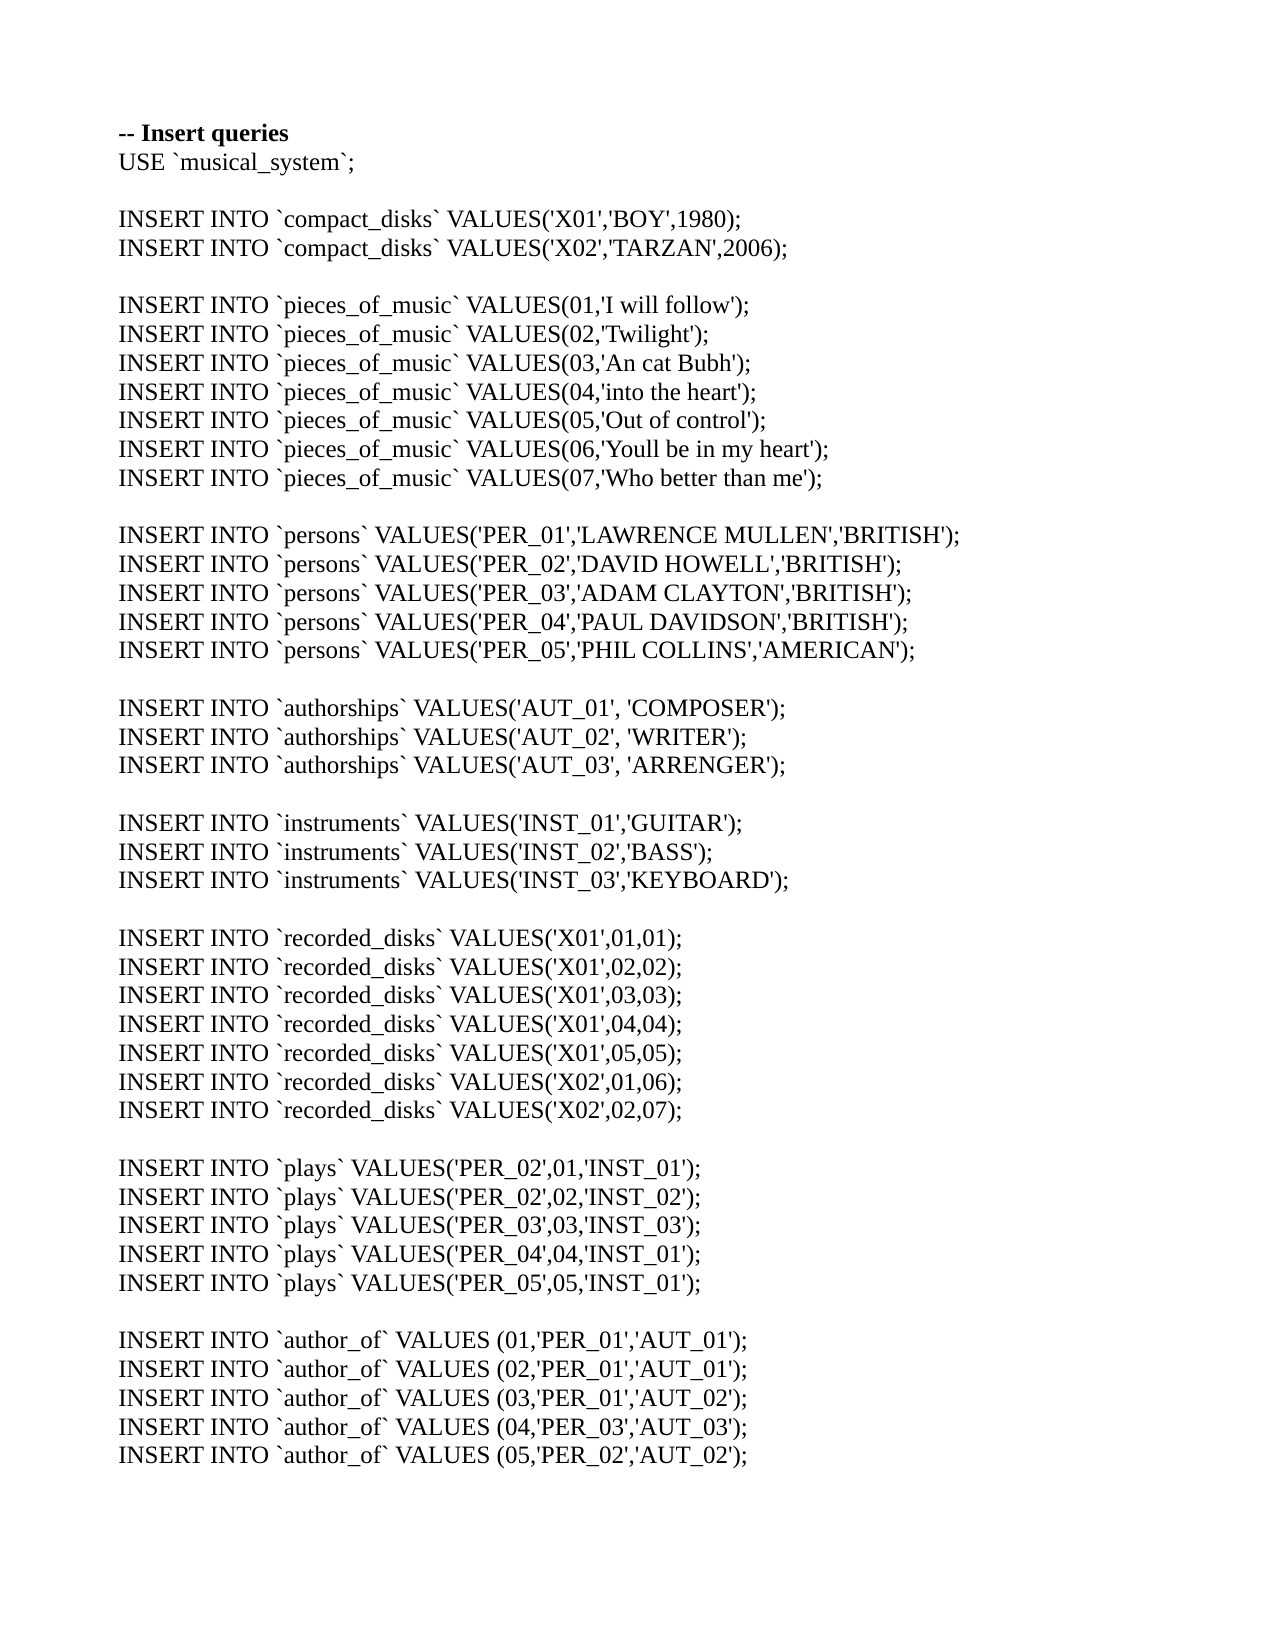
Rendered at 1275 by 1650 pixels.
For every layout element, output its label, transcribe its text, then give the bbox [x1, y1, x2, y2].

text INSERT INTO `instruments` VALUES('INST_02','BASS'); [118, 837, 1157, 866]
text INSERT INTO `pieces_of_music` VALUES(04,'into the heart'); [118, 377, 1157, 406]
text INSERT INTO `compact_disks` VALUES('X02','TARZAN',2006); [118, 233, 1157, 262]
text INSERT INTO `pieces_of_music` VALUES(01,'I will follow'); [118, 291, 1157, 319]
text INSERT INTO `pieces_of_music` VALUES(03,'An cat Bubh'); [118, 348, 1157, 377]
text INSERT INTO `instruments` VALUES('INST_03','KEYBOARD'); [118, 866, 1157, 894]
text INSERT INTO `plays` VALUES('PER_02',02,'INST_02'); [118, 1182, 1157, 1211]
text INSERT INTO `plays` VALUES('PER_03',03,'INST_03'); [118, 1211, 1157, 1239]
text INSERT INTO `author_of` VALUES (05,'PER_02','AUT_02'); [118, 1441, 1157, 1469]
text INSERT INTO `recorded_disks` VALUES('X01',02,02); [118, 952, 1157, 981]
text INSERT INTO `authorships` VALUES('AUT_01', 'COMPOSER'); [118, 693, 1157, 722]
text INSERT INTO `recorded_disks` VALUES('X01',04,04); [118, 1009, 1157, 1038]
text INSERT INTO `authorships` VALUES('AUT_03', 'ARRENGER'); [118, 751, 1157, 779]
text INSERT INTO `recorded_disks` VALUES('X01',05,05); [118, 1038, 1157, 1067]
text INSERT INTO `persons` VALUES('PER_04','PAUL DAVIDSON','BRITISH'); [118, 607, 1157, 636]
text INSERT INTO `persons` VALUES('PER_03','ADAM CLAYTON','BRITISH'); [118, 578, 1157, 607]
text INSERT INTO `author_of` VALUES (03,'PER_01','AUT_02'); [118, 1383, 1157, 1412]
text INSERT INTO `persons` VALUES('PER_05','PHIL COLLINS','AMERICAN'); [118, 636, 1157, 664]
text -- Insert queries [118, 118, 1157, 147]
text INSERT INTO `plays` VALUES('PER_02',01,'INST_01'); [118, 1153, 1157, 1182]
text INSERT INTO `plays` VALUES('PER_05',05,'INST_01'); [118, 1268, 1157, 1297]
text INSERT INTO `plays` VALUES('PER_04',04,'INST_01'); [118, 1239, 1157, 1268]
text INSERT INTO `recorded_disks` VALUES('X02',01,06); [118, 1067, 1157, 1096]
text INSERT INTO `authorships` VALUES('AUT_02', 'WRITER'); [118, 722, 1157, 751]
text INSERT INTO `recorded_disks` VALUES('X01',03,03); [118, 981, 1157, 1009]
text INSERT INTO `instruments` VALUES('INST_01','GUITAR'); [118, 808, 1157, 837]
text INSERT INTO `author_of` VALUES (01,'PER_01','AUT_01'); [118, 1326, 1157, 1354]
text INSERT INTO `pieces_of_music` VALUES(05,'Out of control'); [118, 406, 1157, 434]
text INSERT INTO `author_of` VALUES (04,'PER_03','AUT_03'); [118, 1412, 1157, 1441]
text INSERT INTO `persons` VALUES('PER_02','DAVID HOWELL','BRITISH'); [118, 549, 1157, 578]
text INSERT INTO `recorded_disks` VALUES('X02',02,07); [118, 1096, 1157, 1124]
text INSERT INTO `recorded_disks` VALUES('X01',01,01); [118, 923, 1157, 952]
text INSERT INTO `pieces_of_music` VALUES(02,'Twilight'); [118, 319, 1157, 348]
text USE `musical_system`; [118, 147, 1157, 176]
text INSERT INTO `compact_disks` VALUES('X01','BOY',1980); [118, 204, 1157, 233]
text INSERT INTO `persons` VALUES('PER_01','LAWRENCE MULLEN','BRITISH'); [118, 521, 1157, 549]
text INSERT INTO `pieces_of_music` VALUES(06,'Youll be in my heart'); [118, 434, 1157, 463]
text INSERT INTO `pieces_of_music` VALUES(07,'Who better than me'); [118, 463, 1157, 492]
text INSERT INTO `author_of` VALUES (02,'PER_01','AUT_01'); [118, 1354, 1157, 1383]
